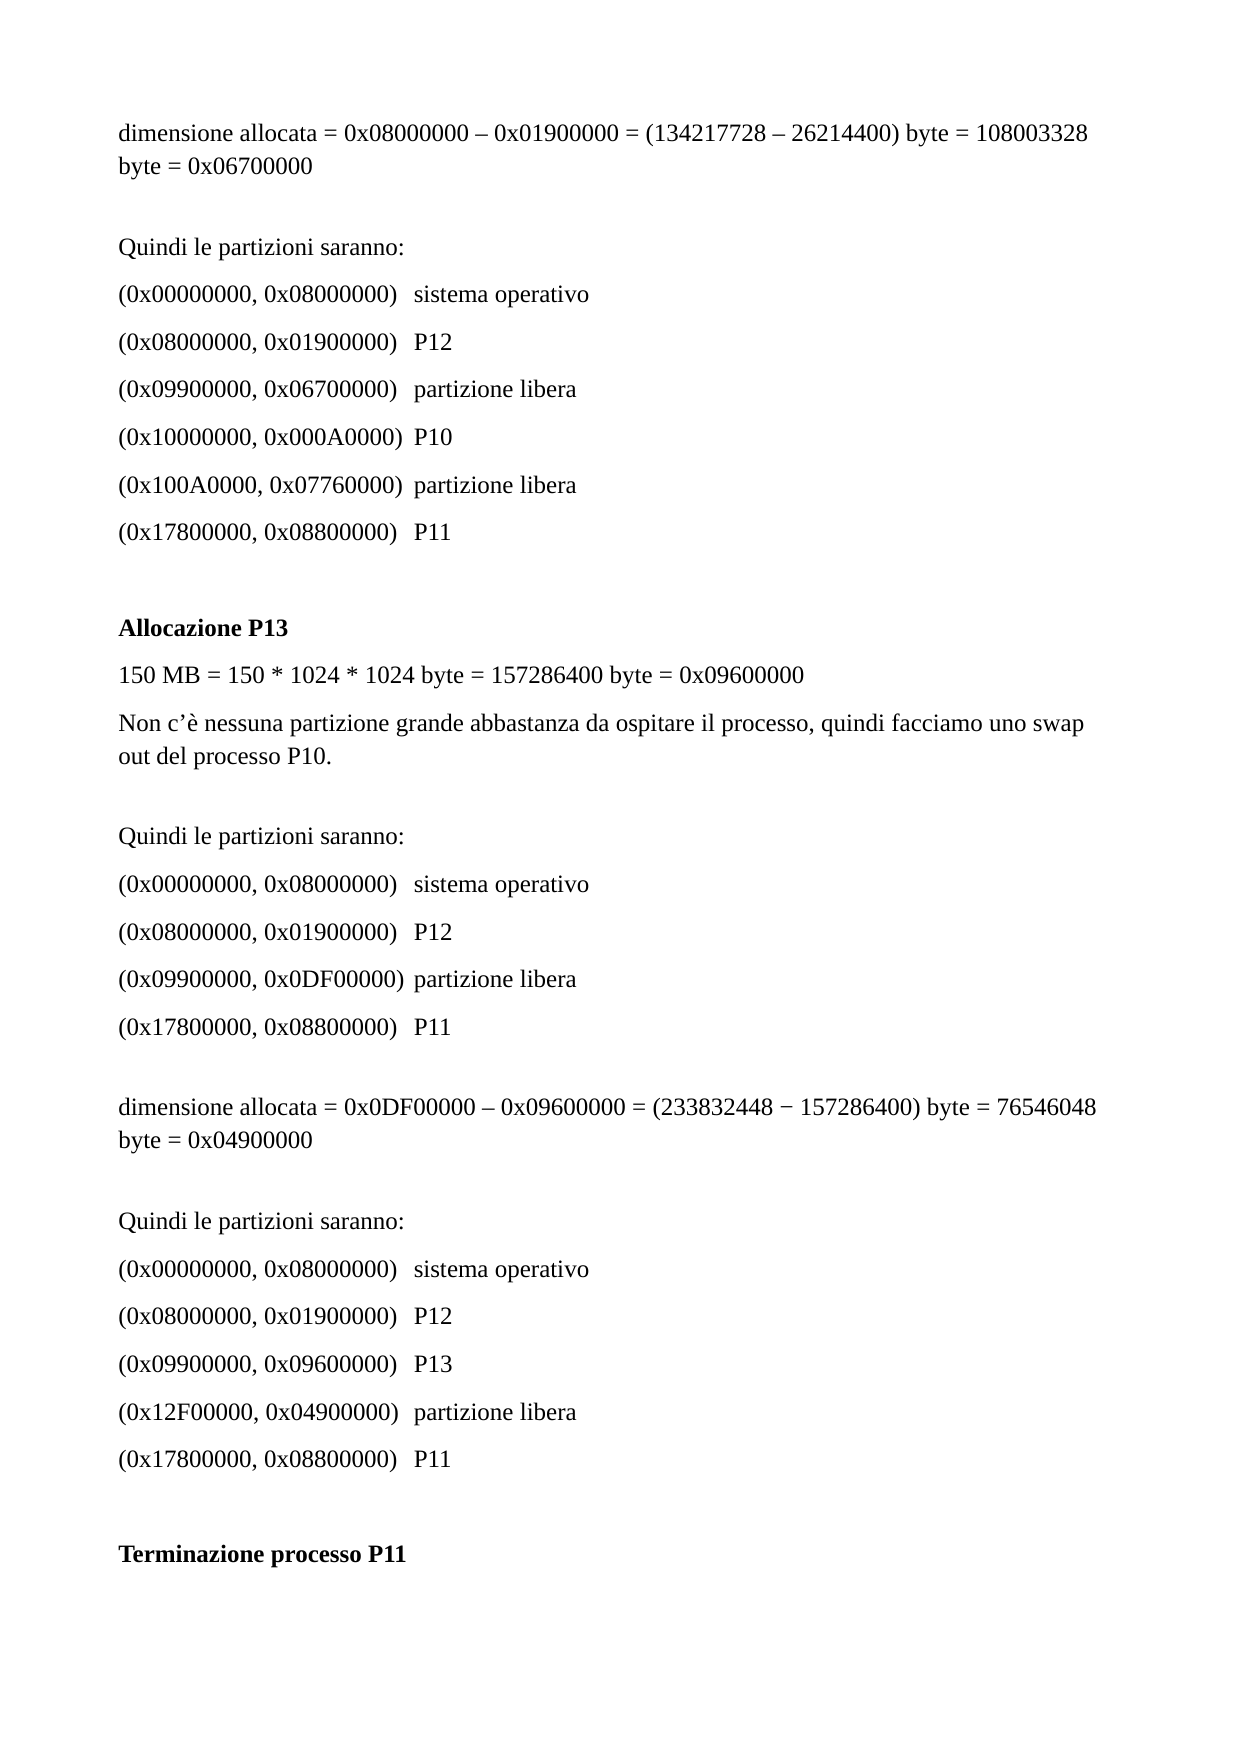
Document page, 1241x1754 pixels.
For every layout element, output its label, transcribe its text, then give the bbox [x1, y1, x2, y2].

text (0x08000000, 0x01900000) P12 [118, 1301, 1122, 1330]
text 150 MB = 150 * 1024 * 1024 byte = 157286400 byte = 0x09600000 [118, 660, 1122, 689]
text Quindi le partizioni saranno: [118, 232, 1122, 261]
text dimensione allocata = 0x08000000 – 0x01900000 = (134217728 – 26214400) byte = 108003328 byte = 0x06700000 [118, 118, 1122, 180]
text (0x09900000, 0x06700000) partizione libera [118, 374, 1122, 403]
text (0x10000000, 0x000A0000) P10 [118, 422, 1122, 451]
text (0x12F00000, 0x04900000) partizione libera [118, 1397, 1122, 1425]
text (0x100A0000, 0x07760000) partizione libera [118, 470, 1122, 498]
text Terminazione processo P11 [118, 1539, 1122, 1568]
text (0x09900000, 0x09600000) P13 [118, 1349, 1122, 1378]
text Quindi le partizioni saranno: [118, 1206, 1122, 1235]
text (0x00000000, 0x08000000) sistema operativo [118, 869, 1122, 898]
text (0x17800000, 0x08800000) P11 [118, 1012, 1122, 1041]
text (0x08000000, 0x01900000) P12 [118, 327, 1122, 356]
text Quindi le partizioni saranno: [118, 821, 1122, 850]
text Non c’è nessuna partizione grande abbastanza da ospitare il processo, quindi facciamo uno swap out del processo P10. [118, 708, 1122, 769]
text (0x17800000, 0x08800000) P11 [118, 517, 1122, 546]
text (0x08000000, 0x01900000) P12 [118, 917, 1122, 945]
text (0x00000000, 0x08000000) sistema operativo [118, 279, 1122, 308]
text (0x09900000, 0x0DF00000) partizione libera [118, 964, 1122, 993]
text (0x00000000, 0x08000000) sistema operativo [118, 1254, 1122, 1282]
text (0x17800000, 0x08800000) P11 [118, 1444, 1122, 1473]
text dimensione allocata = 0x0DF00000 – 0x09600000 = (233832448 − 157286400) byte = 76546048 byte = 0x04900000 [118, 1092, 1122, 1154]
text Allocazione P13 [118, 613, 1122, 641]
